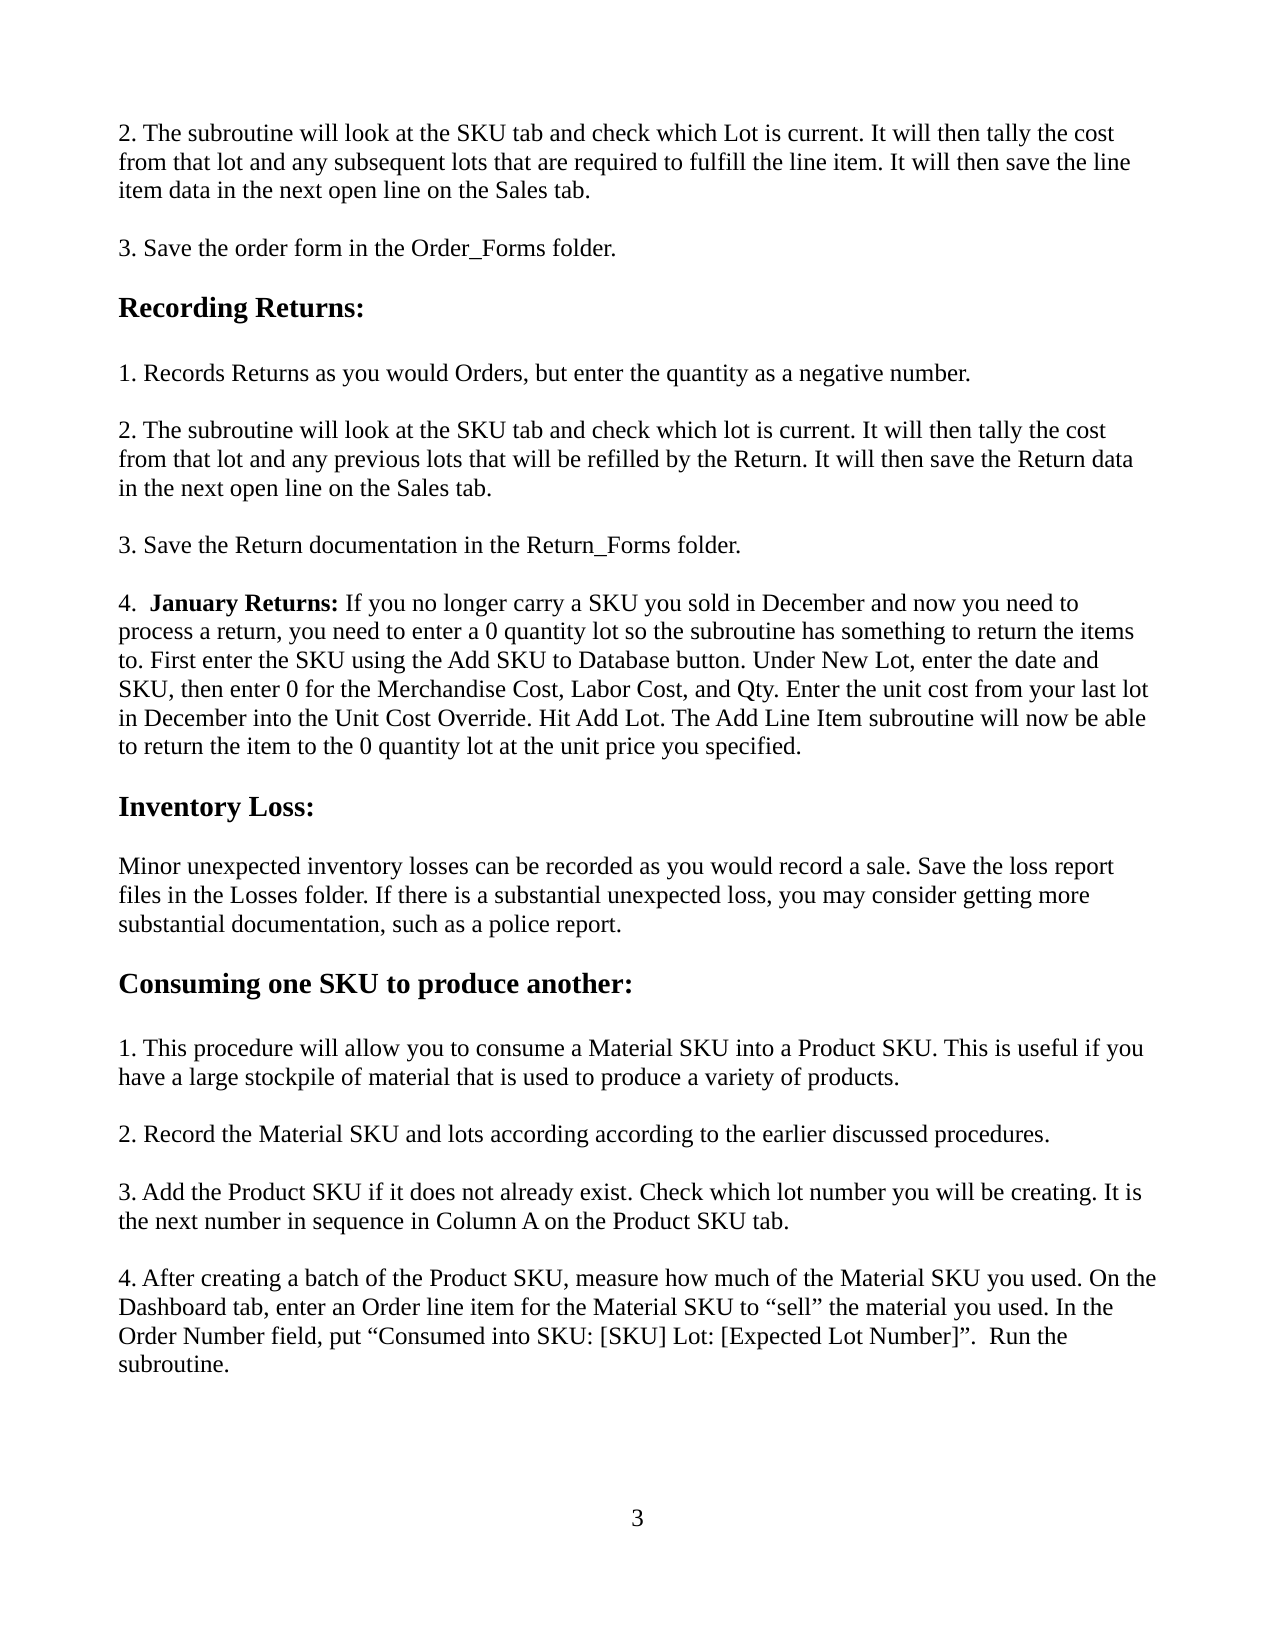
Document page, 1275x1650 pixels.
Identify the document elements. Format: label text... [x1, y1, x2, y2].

text 2. The subroutine will look at the SKU tab and check which lot is current. It will then tally the cost from that lot and any previous lots that will be refilled by the Return. It will then save the Return data in the next open line on the Sales tab. [118, 415, 1157, 501]
text 1. Records Returns as you would Orders, but enter the quantity as a negative number. [118, 358, 1157, 386]
text 4. After creating a batch of the Product SKU, measure how much of the Material SKU you used. On the Dashboard tab, enter an Order line item for the Material SKU to “sell” the material you used. In the Order Number field, put “Consumed into SKU: [SKU] Lot: [Expected Lot Number]”. Run the subroutine. [118, 1263, 1157, 1378]
text 3. Add the Product SKU if it does not already exist. Check which lot number you will be creating. It is the next number in sequence in Column A on the Product SKU tab. [118, 1177, 1157, 1234]
text 1. This procedure will allow you to consume a Material SKU into a Product SKU. This is useful if you have a large stockpile of material that is used to produce a variety of products. [118, 1033, 1157, 1091]
text Inventory Loss: [118, 789, 1157, 822]
text Consuming one SKU to produce another: [118, 966, 1157, 1000]
text Minor unexpected inventory losses can be recorded as you would record a sale. Save the loss report files in the Losses folder. If there is a substantial unexpected loss, you may consider getting more substantial documentation, such as a police report. [118, 851, 1157, 937]
text 3. Save the Return documentation in the Return_Forms folder. [118, 530, 1157, 559]
text 2. The subroutine will look at the SKU tab and check which Lot is current. It will then tally the cost from that lot and any subsequent lots that are required to fulfill the line item. It will then save the line item data in the next open line on the Sales tab. [118, 118, 1157, 204]
text 2. Record the Material SKU and lots according according to the earlier discussed procedures. [118, 1119, 1157, 1148]
text 4. January Returns: If you no longer carry a SKU you sold in December and now you need to process a return, you need to enter a 0 quantity lot so the subroutine has something to return the items to. First enter the SKU using the Add SKU to Database button. Under New Lot, enter the date and SKU, then enter 0 for the Merchandise Cost, Labor Cost, and Qty. Enter the unit cost from your last lot in December into the Unit Cost Override. Hit Add Lot. The Add Line Item subroutine will now be able to return the item to the 0 quantity lot at the unit price you specified. [118, 588, 1157, 760]
text Recording Returns: [118, 291, 1157, 324]
text 3. Save the order form in the Order_Forms folder. [118, 233, 1157, 262]
